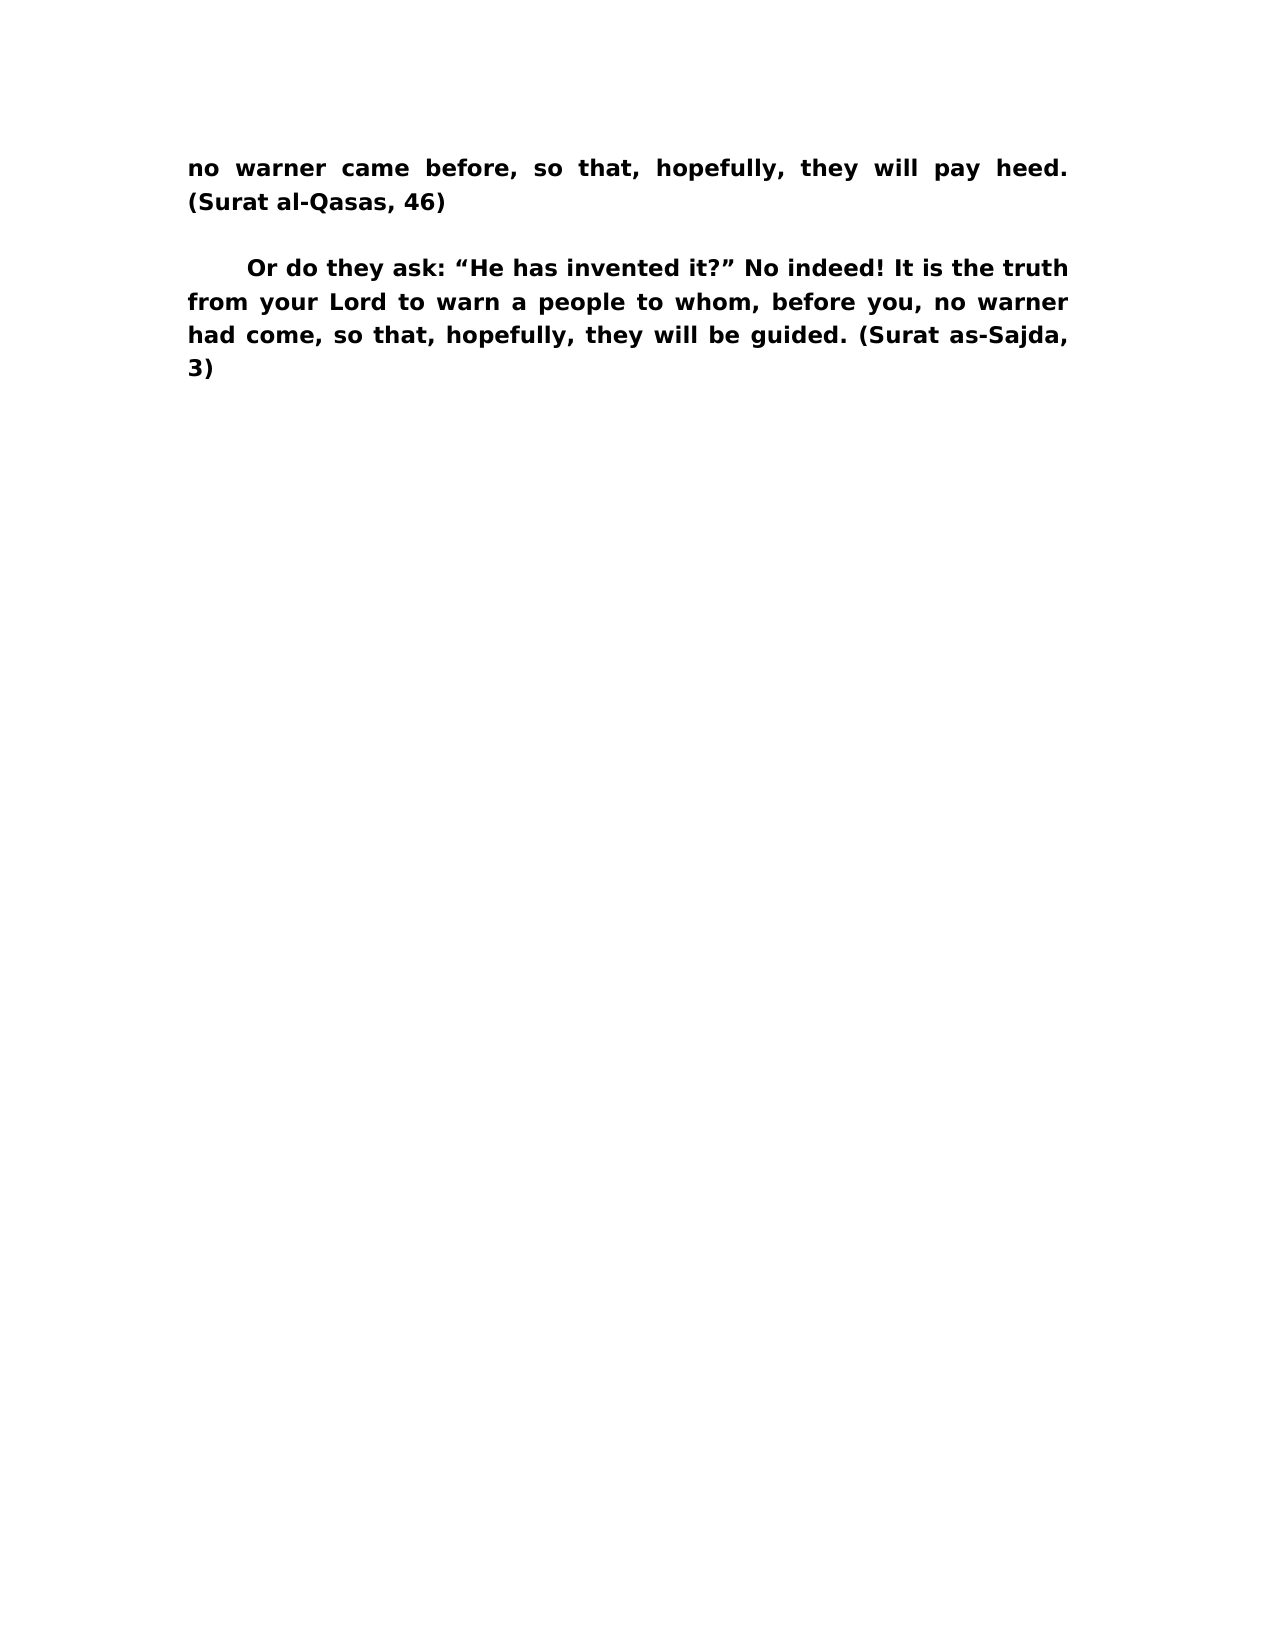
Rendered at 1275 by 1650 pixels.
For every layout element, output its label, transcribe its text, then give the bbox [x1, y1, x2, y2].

text Or do they ask: “He has invented it?” No indeed! It is the truth from your Lord to warn a people to whom, before you, no warner had come, so that, hopefully, they will be guided. (Surat as-Sajda, 3) [187, 250, 1070, 383]
text no warner came before, so that, hopefully, they will pay heed. (Surat al-Qasas, 46) [187, 150, 1070, 217]
